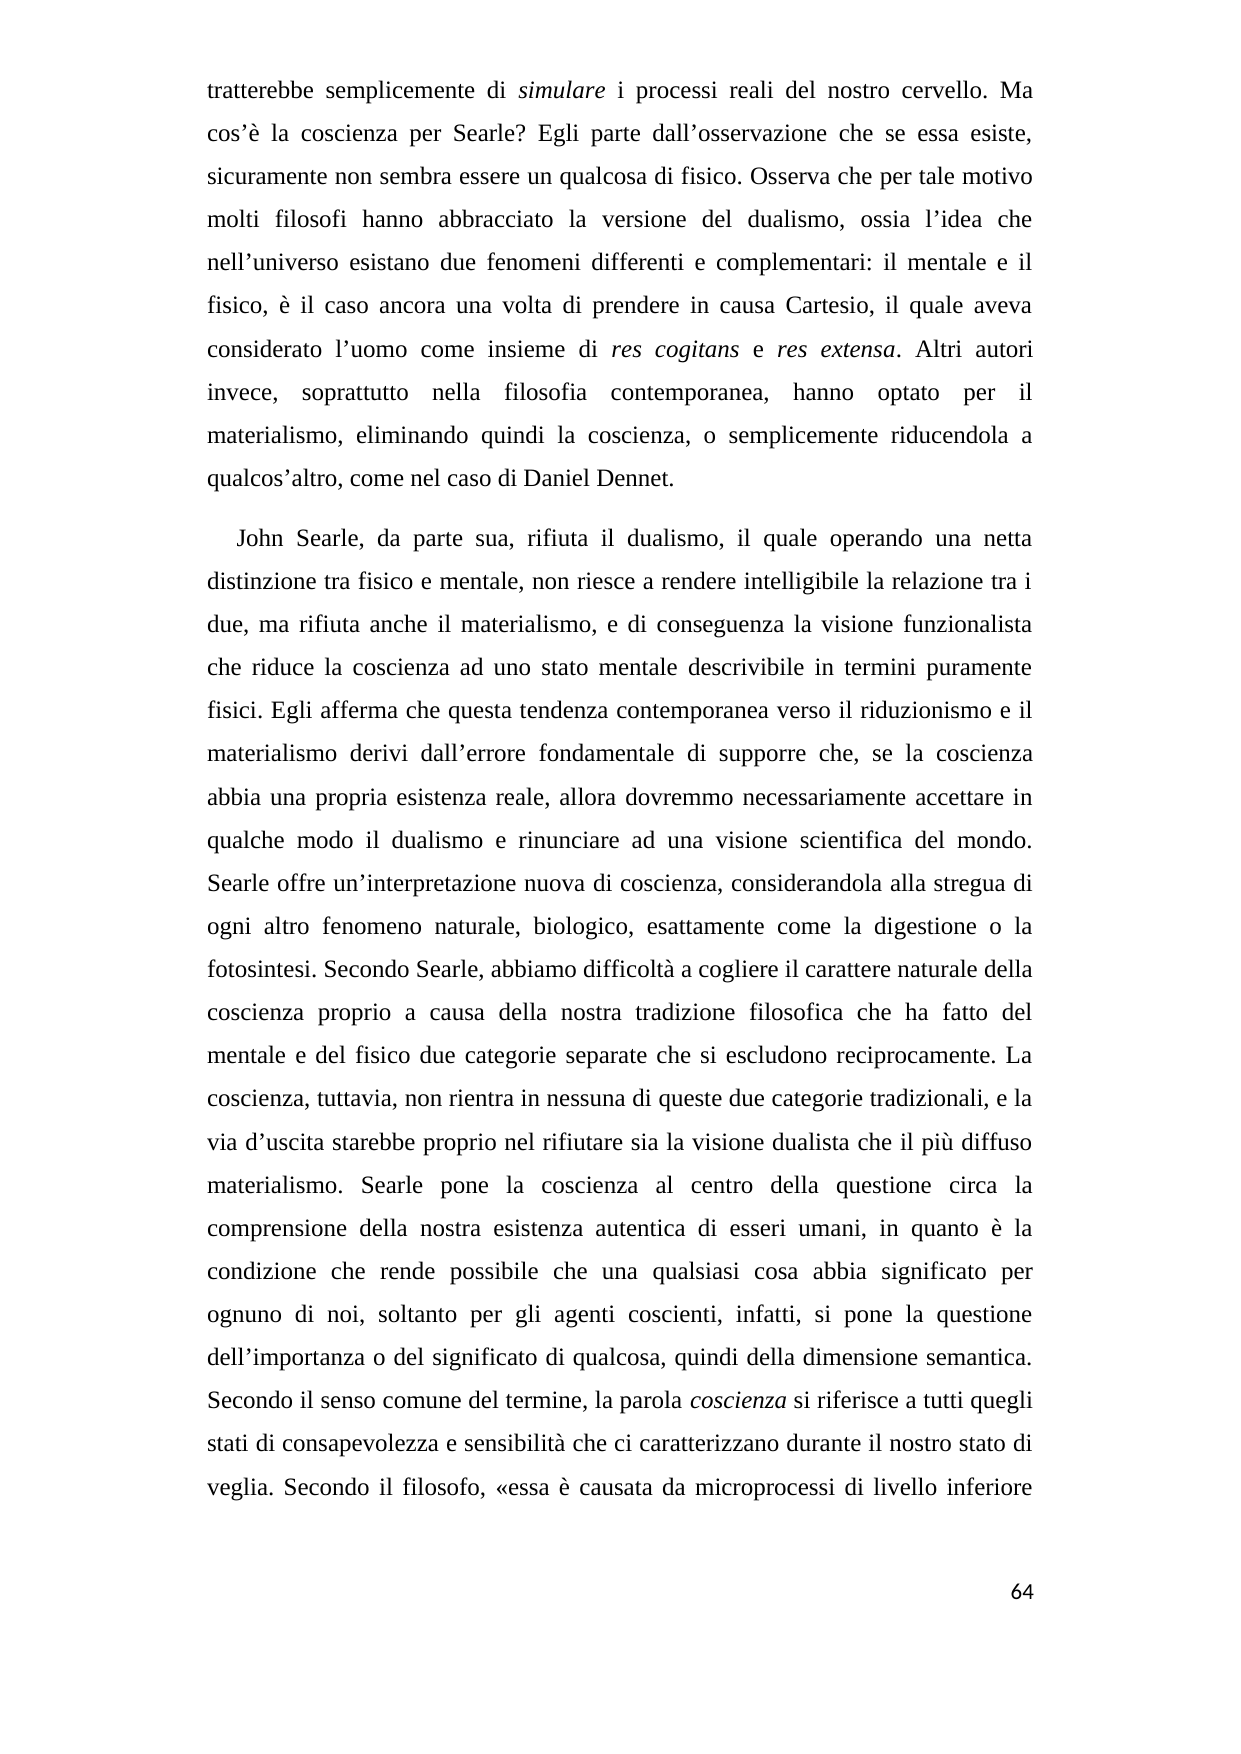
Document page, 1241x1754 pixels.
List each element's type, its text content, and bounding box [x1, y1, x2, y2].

text John Searle, da parte sua, rifiuta il dualismo, il quale operando una netta distinzione tra fisico e mentale, non riesce a rendere intelligibile la relazione tra i due, ma rifiuta anche il materialismo, e di conseguenza la visione funzionalista che riduce la coscienza ad uno stato mentale descrivibile in termini puramente fisici. Egli afferma che questa tendenza contemporanea verso il riduzionismo e il materialismo derivi dall’errore fondamentale di supporre che, se la coscienza abbia una propria esistenza reale, allora dovremmo necessariamente accettare in qualche modo il dualismo e rinunciare ad una visione scientifica del mondo. Searle offre un’interpretazione nuova di coscienza, considerandola alla stregua di ogni altro fenomeno naturale, biologico, esattamente come la digestione o la fotosintesi. Secondo Searle, abbiamo difficoltà a cogliere il carattere naturale della coscienza proprio a causa della nostra tradizione filosofica che ha fatto del mentale e del fisico due categorie separate che si escludono reciprocamente. La coscienza, tuttavia, non rientra in nessuna di queste due categorie tradizionali, e la via d’uscita starebbe proprio nel rifiutare sia la visione dualista che il più diffuso materialismo. Searle pone la coscienza al centro della questione circa la comprensione della nostra esistenza autentica di esseri umani, in quanto è la condizione che rende possibile che una qualsiasi cosa abbia significato per ognuno di noi, soltanto per gli agenti coscienti, infatti, si pone la questione dell’importanza o del significato di qualcosa, quindi della dimensione semantica. Secondo il senso comune del termine, la parola coscienza si riferisce a tutti quegli stati di consapevolezza e sensibilità che ci caratterizzano durante il nostro stato di veglia. Secondo il filosofo, «essa è causata da microprocessi di livello inferiore [207, 523, 1033, 1500]
text tratterebbe semplicemente di simulare i processi reali del nostro cervello. Ma cos’è la coscienza per Searle? Egli parte dall’osservazione che se essa esiste, sicuramente non sembra essere un qualcosa di fisico. Osserva che per tale motivo molti filosofi hanno abbracciato la versione del dualismo, ossia l’idea che nell’universo esistano due fenomeni differenti e complementari: il mentale e il fisico, è il caso ancora una volta di prendere in causa Cartesio, il quale aveva considerato l’uomo come insieme di res cogitans e res extensa. Altri autori invece, soprattutto nella filosofia contemporanea, hanno optato per il materialismo, eliminando quindi la coscienza, o semplicemente riducendola a qualcos’altro, come nel caso di Daniel Dennet. [207, 75, 1033, 492]
